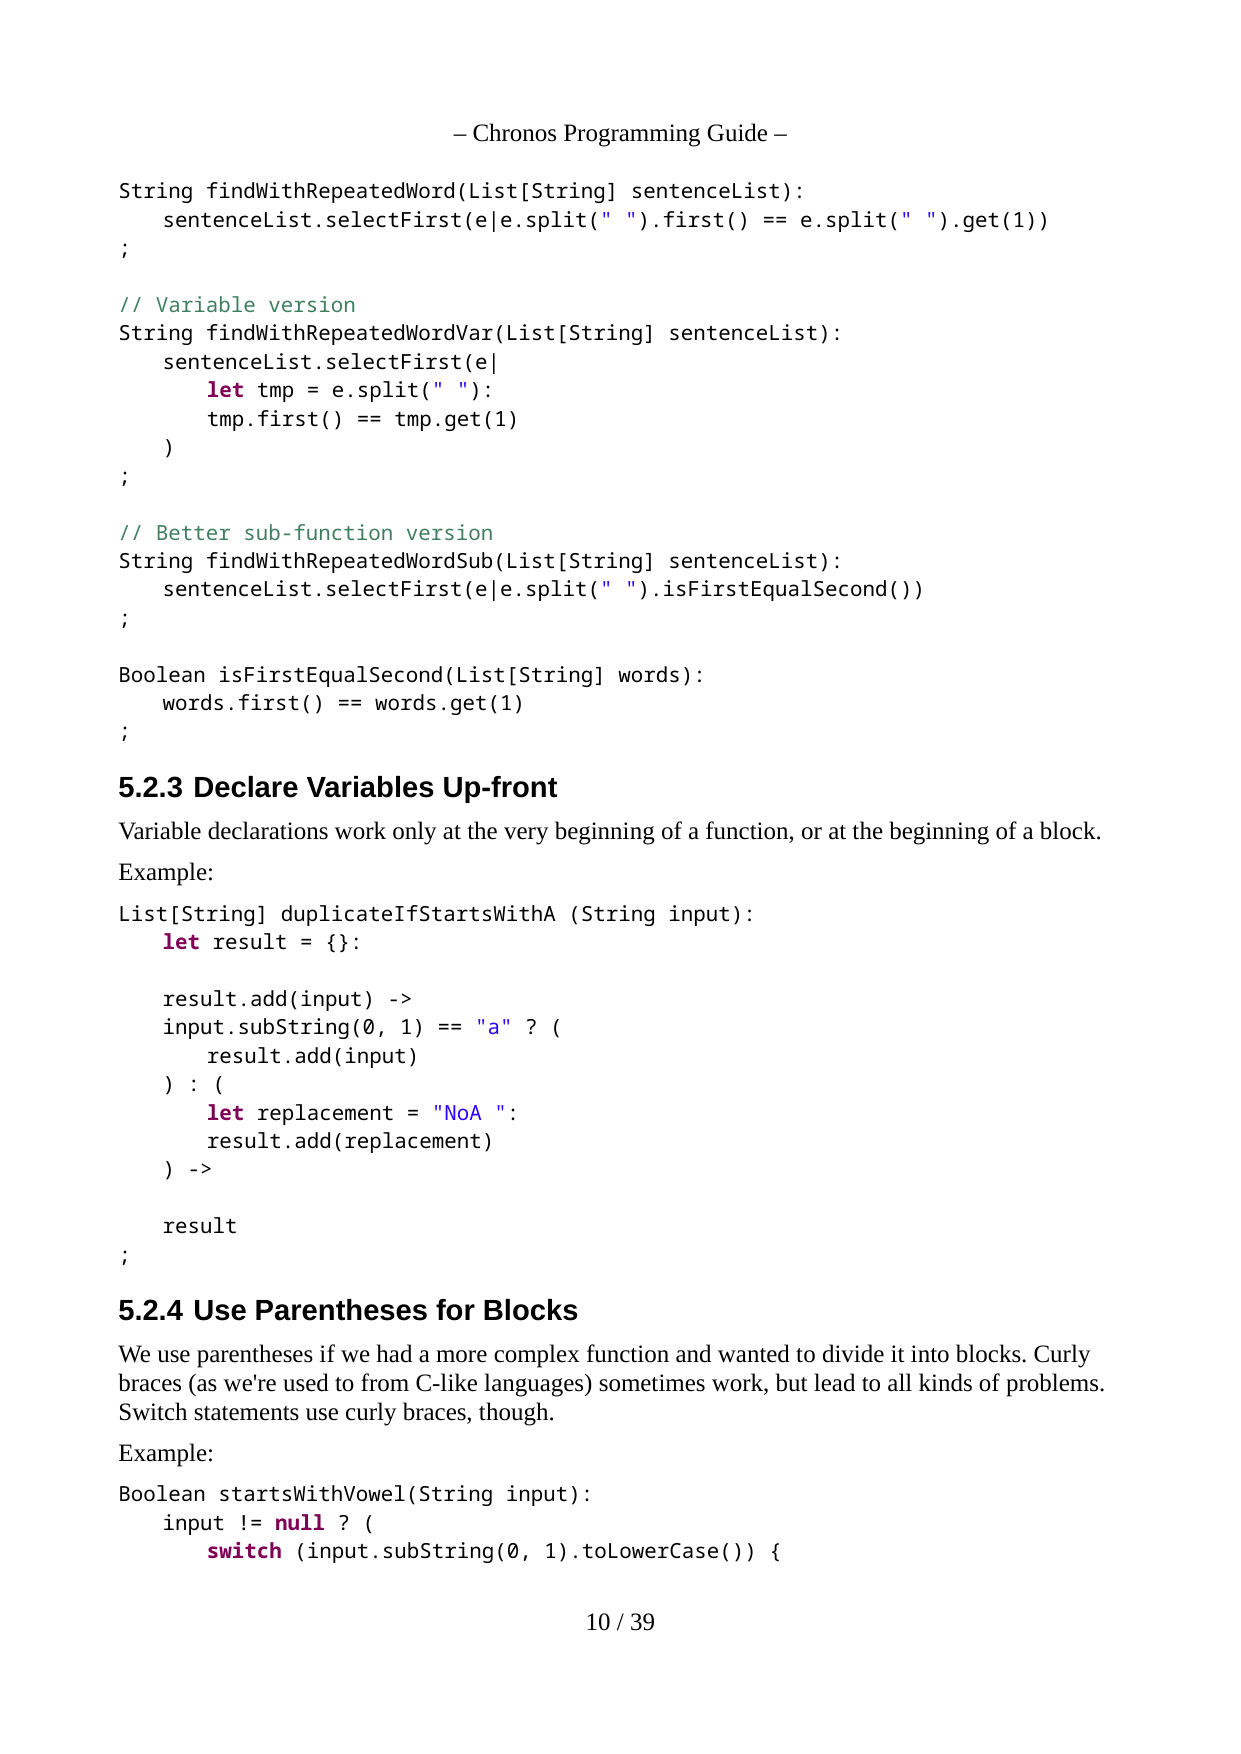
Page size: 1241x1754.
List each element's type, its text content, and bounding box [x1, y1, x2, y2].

text tmp.first() == tmp.get(1) [118, 404, 1122, 432]
text result [118, 1211, 1122, 1240]
text result.add(replacement) [118, 1126, 1122, 1154]
text sentenceList.selectFirst(e|e.split(" ").isFirstEqualSecond()) [118, 574, 1122, 603]
text String findWithRepeatedWord(List[String] sentenceList): [118, 176, 1122, 205]
text let replacement = "NoA ": [118, 1098, 1122, 1126]
text sentenceList.selectFirst(e|e.split(" ").first() == e.split(" ").get(1)) [118, 205, 1122, 233]
text ) : ( [118, 1069, 1122, 1098]
text ; [118, 461, 1122, 489]
text ; [118, 717, 1122, 745]
text // Variable version [118, 290, 1122, 318]
text let result = {}: [118, 927, 1122, 956]
text Example: [118, 1438, 1122, 1467]
text input != null ? ( [118, 1508, 1122, 1536]
text We use parentheses if we had a more complex function and wanted to divide it into blocks. Curly braces (as we're used to from C-like languages) sometimes work, but lead to all kinds of problems. Switch statements use curly braces, though. [118, 1339, 1122, 1426]
text String findWithRepeatedWordSub(List[String] sentenceList): [118, 546, 1122, 574]
text result.add(input) -> [118, 984, 1122, 1012]
text // Better sub-function version [118, 518, 1122, 546]
text Boolean isFirstEqualSecond(List[String] words): [118, 660, 1122, 688]
text String findWithRepeatedWordVar(List[String] sentenceList): [118, 318, 1122, 347]
subtitle Declare Variables Up-front [118, 770, 1122, 804]
text sentenceList.selectFirst(e| [118, 347, 1122, 375]
text ; [118, 603, 1122, 631]
text Example: [118, 857, 1122, 886]
text ; [118, 233, 1122, 262]
text result.add(input) [118, 1041, 1122, 1069]
text ) [118, 432, 1122, 461]
text input.subString(0, 1) == "a" ? ( [118, 1012, 1122, 1041]
text List[String] duplicateIfStartsWithA (String input): [118, 899, 1122, 927]
text words.first() == words.get(1) [118, 688, 1122, 717]
text ) -> [118, 1154, 1122, 1183]
text switch (input.subString(0, 1).toLowerCase()) { [118, 1536, 1122, 1565]
text ; [118, 1240, 1122, 1268]
subtitle Use Parentheses for Blocks [118, 1293, 1122, 1327]
text let tmp = e.split(" "): [118, 375, 1122, 404]
text Variable declarations work only at the very beginning of a function, or at the beginning of a block. [118, 816, 1122, 845]
text Boolean startsWithVowel(String input): [118, 1479, 1122, 1508]
